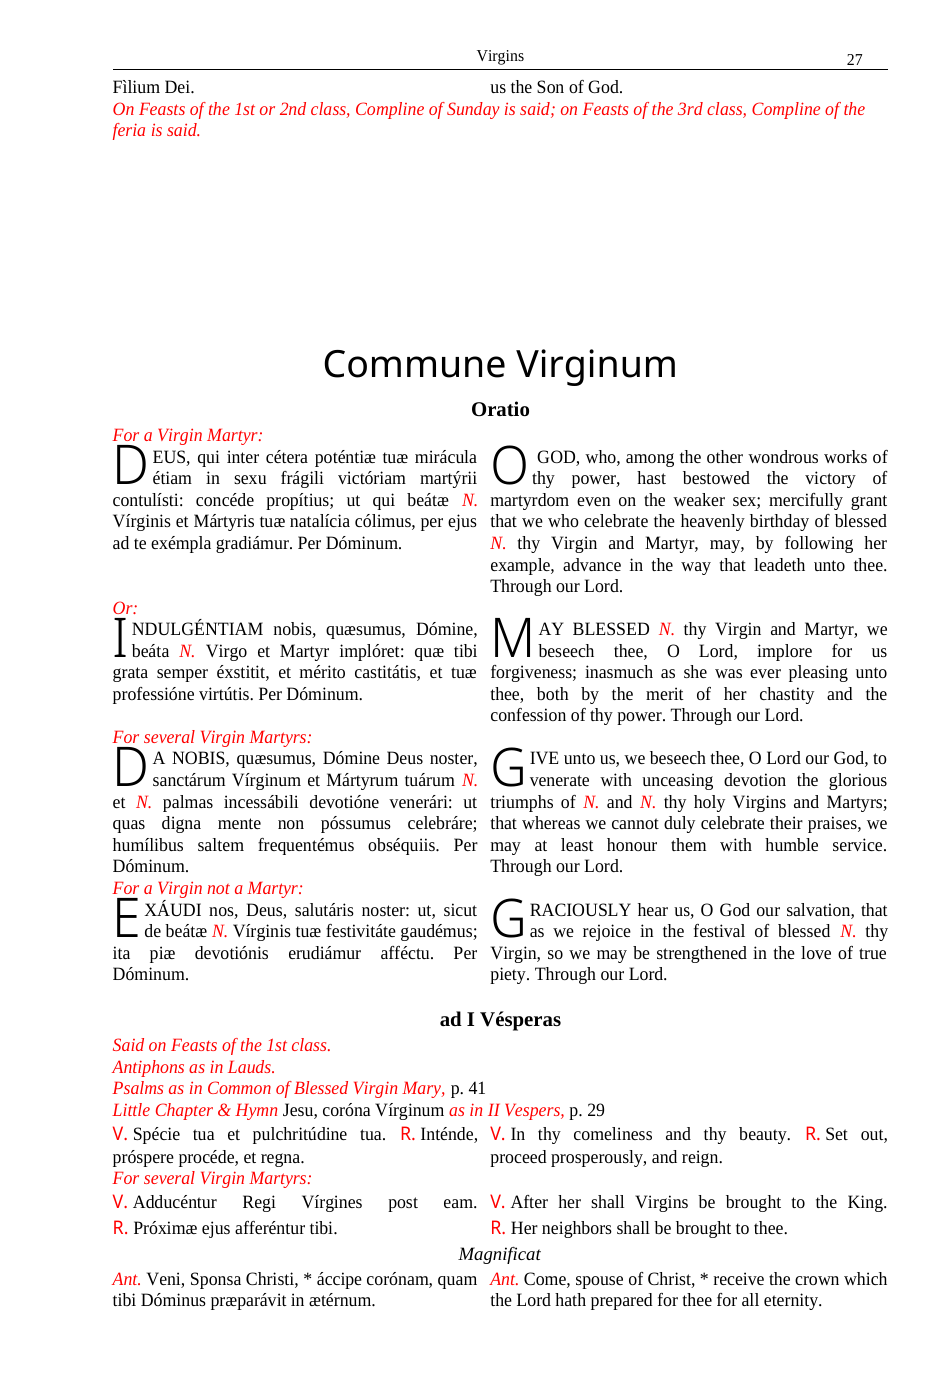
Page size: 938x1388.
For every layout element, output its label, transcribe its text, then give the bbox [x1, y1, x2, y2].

table_header EXÁUDI nos, Deus, salutáris noster: ut, sicut de beátæ N. Vírginis tuæ festivitáte gaudémus; ita piæ devotiónis erudiámur afféctu. Per Dóminum. [113, 899, 484, 985]
text Antiphons as in Lauds. [112, 1056, 888, 1077]
table_header V. Spécie tua et pulchritúdine tua. R. Inténde, próspere procéde, et regna. [113, 1120, 484, 1167]
text Psalms as in Common of Blessed Virgin Mary, p. 40 [112, 1077, 888, 1099]
table_header DA NOBIS, quæsumus, Dómine Deus noster, sanctárum Vírginum et Mártyrum tuárum N. et N. palmas incessábili devotióne venerári: ut quas digna mente non póssumus celebráre; humílibus saltem frequentémus obséquiis. Per Dóminum. [113, 748, 484, 877]
table_header Ant. Come, spouse of Christ, * receive the crown which the Lord hath prepared for thee for all eternity. [484, 1268, 888, 1311]
table_header Ant. Veni, Sponsa Christi, * áccipe corónam, quam tibi Dóminus præparávit in ætérnum. [113, 1268, 484, 1311]
text For a Virgin Martyr: [112, 424, 888, 446]
table_header GIVE unto us, we beseech thee, O Lord our God, to venerate with unceasing devotion the glorious triumphs of N. and N. thy holy Virgins and Martyrs; that whereas we cannot duly celebrate their praises, we may at least honour them with humble service. Through our Lord. [484, 748, 888, 877]
table_header us the Son of God. [484, 76, 888, 98]
table_header V. After her shall Virgins be brought to the King. R. Her neighbors shall be brought to thee. [484, 1189, 888, 1240]
table_header O GOD, who, among the other wondrous works of thy power, hast bestowed the victory of martyrdom even on the weaker sex; mercifully grant that we who celebrate the heavenly birthday of blessed N. thy Virgin and Martyr, may, by following her example, advance in the way that leadeth unto thee. Through our Lord. [484, 446, 888, 597]
text ad I Vésperas [112, 1007, 888, 1031]
table_header DEUS, qui inter cétera poténtiæ tuæ mirácula étiam in sexu frágili victóriam martýrii contulísti: concéde propítius; ut qui beátæ N. Vírginis et Mártyris tuæ natalícia cólimus, per ejus ad te exémpla gradiámur. Per Dóminum. [113, 446, 484, 597]
text For a Virgin not a Martyr: [112, 877, 888, 898]
table_header INDULGÉNTIAM nobis, quæsumus, Dómine, beáta N. Virgo et Martyr implóret: quæ tibi grata semper éxstitit, et mérito castitátis, et tuæ professióne virtútis. Per Dóminum. [113, 618, 484, 726]
text For several Virgin Martyrs: [112, 1167, 888, 1189]
table_header Fìlium Dei. [113, 76, 484, 98]
text For several Virgin Martyrs: [112, 726, 888, 747]
text Little Chapter & Hymn Jesu, coróna Vírginum as in II Vespers, p. 28 [112, 1099, 888, 1120]
table_header GRACIOUSLY hear us, O God our salvation, that as we rejoice in the festival of blessed N. thy Virgin, so we may be strengthened in the love of true piety. Through our Lord. [484, 899, 888, 985]
text Magnificat [112, 1243, 888, 1264]
table_header MAY BLESSED N. thy Virgin and Martyr, we beseech thee, O Lord, implore for us forgiveness; inasmuch as she was ever pleasing unto thee, both by the merit of her chastity and the confession of thy power. Through our Lord. [484, 618, 888, 726]
text On Feasts of the 1st or 2nd class, Compline of Sunday is said; on Feasts of the 3rd class, Compline of the feria is said. [112, 98, 888, 141]
text Commune Virginum [112, 337, 888, 388]
text Said on Feasts of the 1st class. [112, 1034, 888, 1056]
text Or: [112, 597, 888, 618]
text Oratio [112, 397, 888, 421]
table_header V. In thy comeliness and thy beauty. R. Set out, proceed prosperously, and reign. [484, 1120, 888, 1167]
table_header V. Adducéntur Regi Vírgines post eam. R. Próximæ ejus afferéntur tibi. [113, 1189, 484, 1240]
